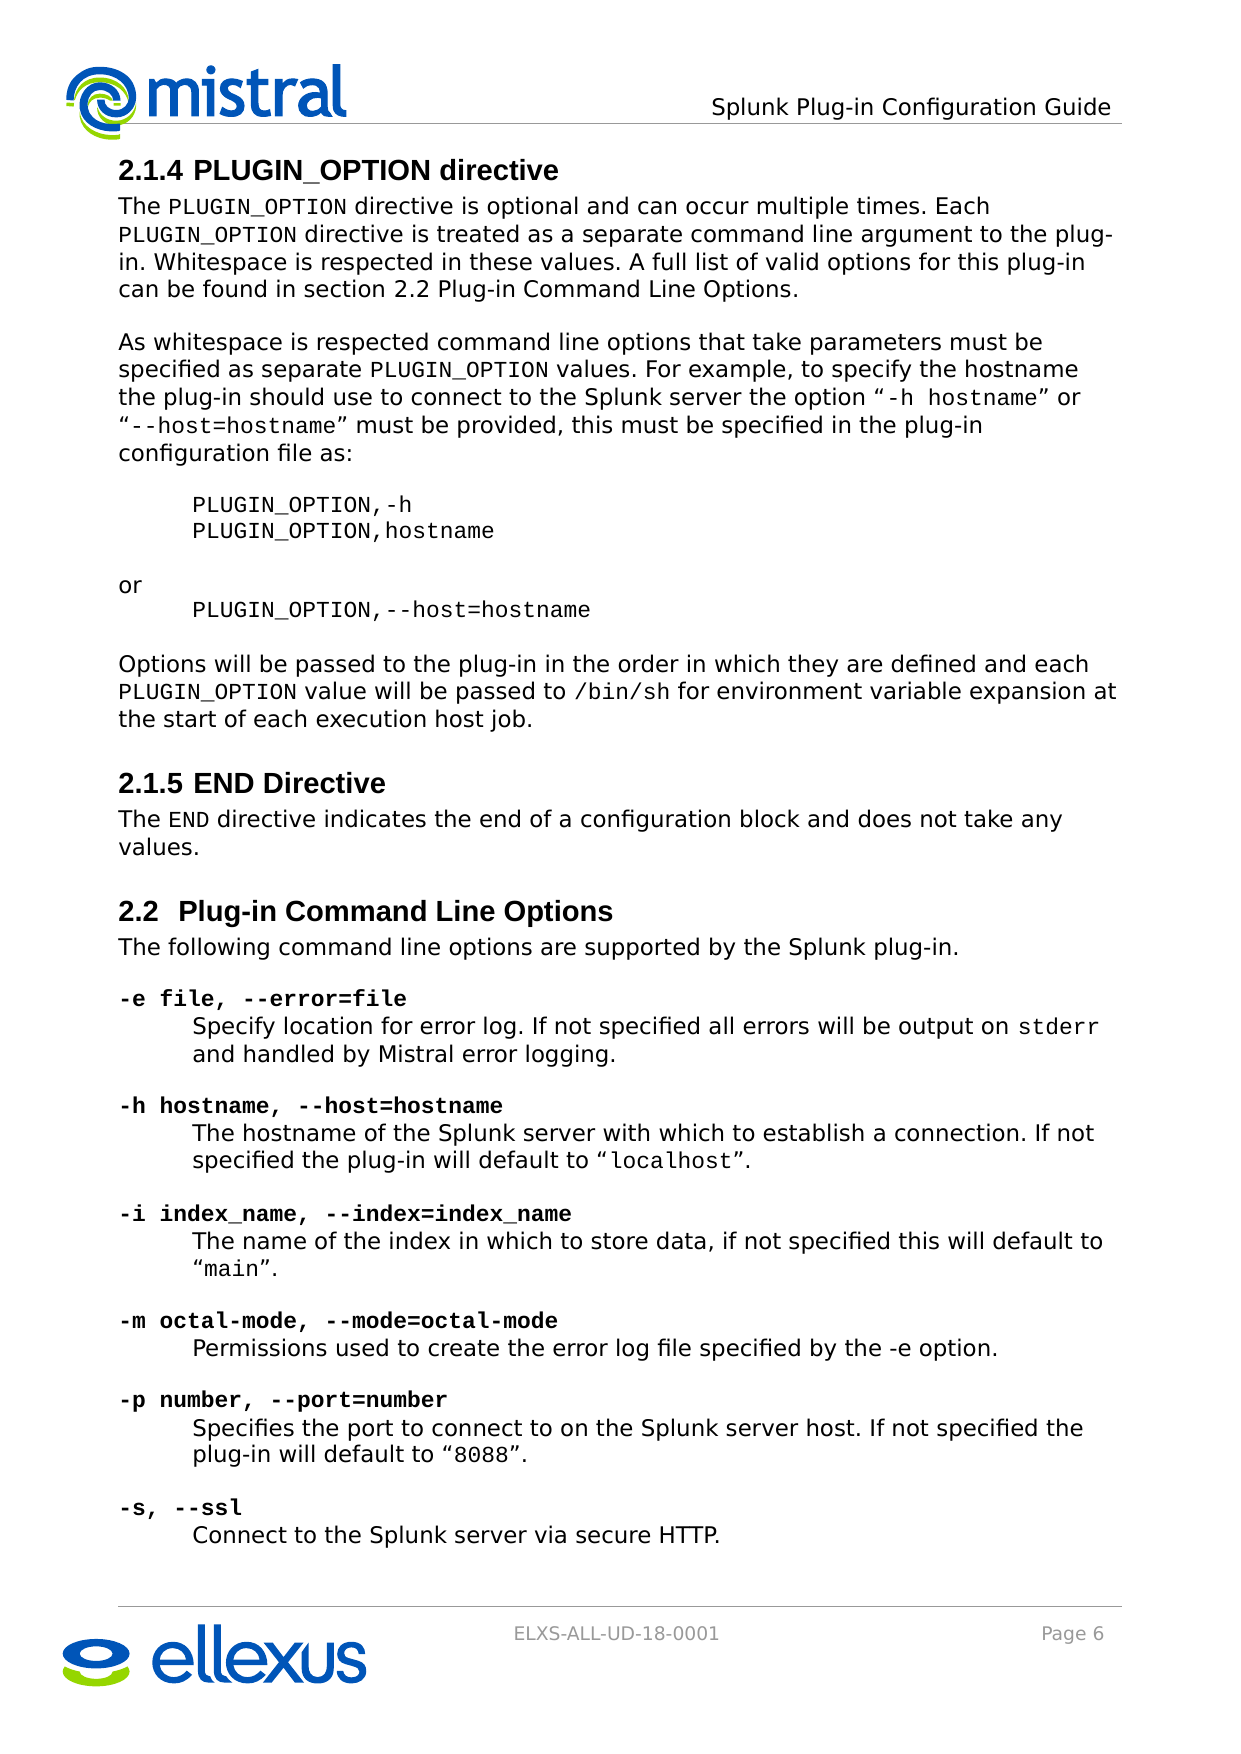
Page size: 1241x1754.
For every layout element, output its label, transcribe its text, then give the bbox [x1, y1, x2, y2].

text The hostname of the Splunk server with which to establish a connection. If not specified the plug-in will default to “localhost”. [192, 1121, 1122, 1175]
text The following command line options are supported by the Splunk plug-in. [118, 934, 1122, 961]
text Connect to the Splunk server via secure HTTP. [192, 1522, 1122, 1549]
text Specifies the port to connect to on the Splunk server host. If not specified the plug-in will default to “8088”. [192, 1415, 1122, 1469]
text The PLUGIN_OPTION directive is optional and can occur multiple times. Each PLUGIN_OPTION directive is treated as a separate command line argument to the plug-in. Whitespace is respected in these values. A full list of valid options for this plug-in can be found in section 2.2 Plug-in Command Line Options. [118, 193, 1122, 303]
text Options will be passed to the plug-in in the order in which they are defined and each PLUGIN_OPTION value will be passed to /bin/sh for environment variable expansion at the start of each execution host job. [118, 651, 1122, 733]
subtitle END Directive [118, 766, 1122, 799]
text or [118, 572, 1122, 599]
text -p number, --port=number [118, 1389, 1122, 1415]
subtitle PLUGIN_OPTION directive [118, 153, 1122, 187]
text PLUGIN_OPTION,hostname [192, 519, 1122, 546]
text As whitespace is respected command line options that take parameters must be specified as separate PLUGIN_OPTION values. For example, to specify the hostname the plug-in should use to connect to the Splunk server the option “-h hostname” or “--host=hostname” must be provided, this must be specified in the plug-in configuration file as: [118, 329, 1122, 467]
text -i index_name, --index=index_name [118, 1202, 1122, 1228]
text Permissions used to create the error log file specified by the -e option. [192, 1335, 1122, 1362]
text -m octal-mode, --mode=octal-mode [118, 1309, 1122, 1335]
text PLUGIN_OPTION,-h [192, 494, 1122, 519]
text Specify location for error log. If not specified all errors will be output on stderr and handled by Mistral error logging. [192, 1013, 1122, 1068]
subtitle Plug-in Command Line Options [118, 894, 1122, 927]
text -e file, --error=file [118, 987, 1122, 1013]
text -s, --ssl [118, 1496, 1122, 1522]
text -h hostname, --host=hostname [118, 1095, 1122, 1121]
text PLUGIN_OPTION,--host=hostname [192, 599, 1122, 625]
text The name of the index in which to store data, if not specified this will default to “main”. [192, 1228, 1122, 1283]
text The END directive indicates the end of a configuration block and does not take any values. [118, 806, 1122, 861]
